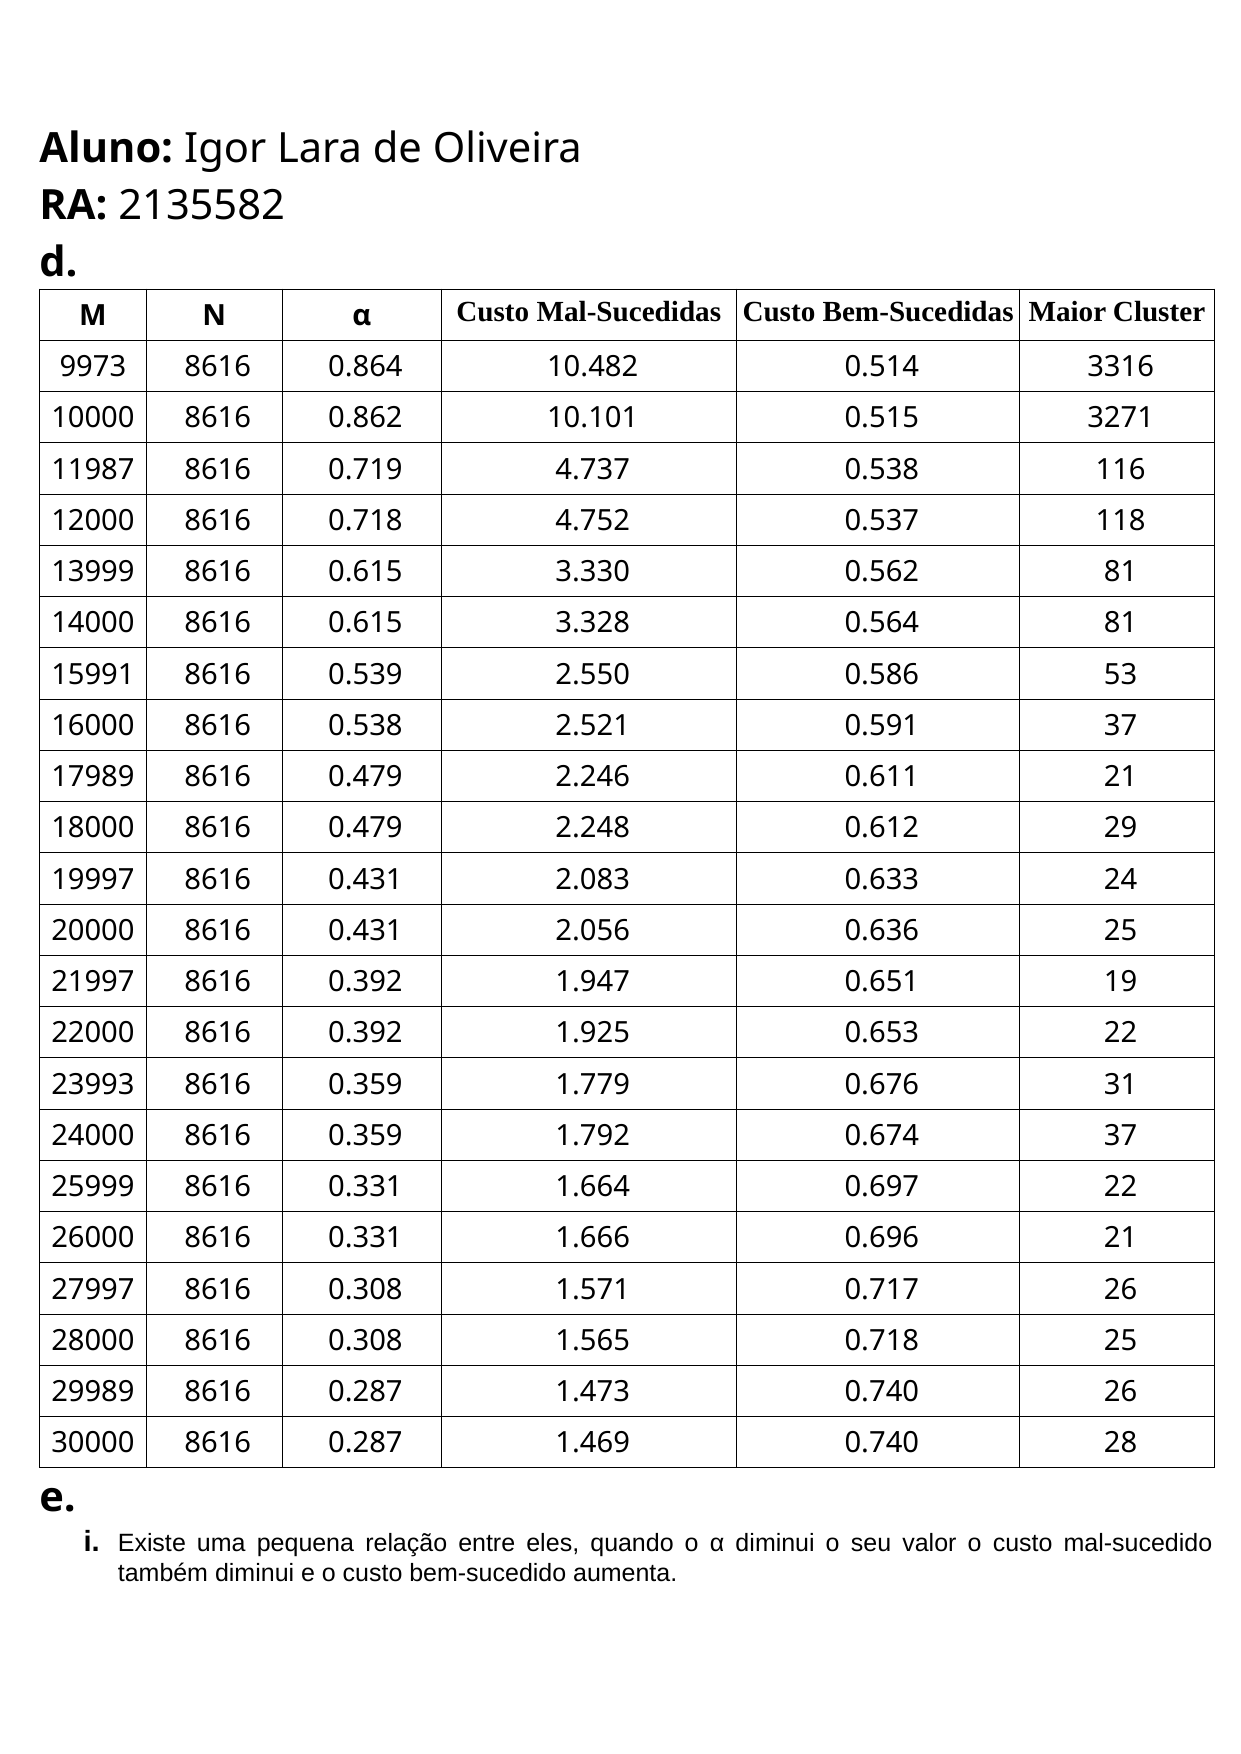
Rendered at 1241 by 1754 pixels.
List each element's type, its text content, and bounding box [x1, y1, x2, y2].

table_cell 116 [1020, 443, 1214, 493]
table_cell 4.737 [442, 443, 736, 493]
table_cell 10000 [40, 392, 146, 442]
table_cell 2.083 [442, 853, 736, 903]
table_cell 17989 [40, 751, 146, 801]
table_cell 0.697 [737, 1161, 1019, 1211]
table_cell 3271 [1020, 392, 1214, 442]
table_cell 27997 [40, 1263, 146, 1313]
text Aluno: Igor Lara de Oliveira [39, 118, 1214, 175]
table_cell 13999 [40, 546, 146, 596]
table_cell 8616 [147, 648, 282, 698]
text RA: 2135582 [39, 175, 1214, 232]
table_cell 8616 [147, 1161, 282, 1211]
table_cell 8616 [147, 905, 282, 955]
table_cell 16000 [40, 700, 146, 750]
table_cell 0.392 [283, 1007, 441, 1057]
table_cell 81 [1020, 546, 1214, 596]
table_cell 0.586 [737, 648, 1019, 698]
table_cell 31 [1020, 1058, 1214, 1108]
table_cell 22000 [40, 1007, 146, 1057]
table_cell 8616 [147, 597, 282, 647]
table_cell 15991 [40, 648, 146, 698]
table_cell 0.862 [283, 392, 441, 442]
table_cell 0.864 [283, 341, 441, 391]
table_cell 8616 [147, 495, 282, 545]
table_cell 0.718 [283, 495, 441, 545]
table_cell 8616 [147, 1007, 282, 1057]
text d. [39, 232, 1214, 288]
table_cell 8616 [147, 1263, 282, 1313]
table_cell 8616 [147, 1058, 282, 1108]
table_cell 10.101 [442, 392, 736, 442]
table_header Maior Cluster [1020, 290, 1214, 340]
table_cell 21 [1020, 751, 1214, 801]
table_cell 3316 [1020, 341, 1214, 391]
table_cell 8616 [147, 546, 282, 596]
table_cell 1.666 [442, 1212, 736, 1262]
table_cell 2.550 [442, 648, 736, 698]
table_cell 9973 [40, 341, 146, 391]
table_cell 0.515 [737, 392, 1019, 442]
table_cell 1.792 [442, 1110, 736, 1160]
table_cell 0.359 [283, 1110, 441, 1160]
table_cell 1.469 [442, 1417, 736, 1467]
table_cell 0.562 [737, 546, 1019, 596]
table_cell 1.565 [442, 1315, 736, 1365]
table_cell 0.331 [283, 1212, 441, 1262]
table_cell 25 [1020, 1315, 1214, 1365]
table_cell 1.664 [442, 1161, 736, 1211]
table_cell 8616 [147, 1366, 282, 1416]
table_cell 11987 [40, 443, 146, 493]
table_cell 0.612 [737, 802, 1019, 852]
table_header Custo Bem-Sucedidas [737, 290, 1019, 340]
table_cell 81 [1020, 597, 1214, 647]
table_cell 25 [1020, 905, 1214, 955]
table_cell 19 [1020, 956, 1214, 1006]
table_cell 0.287 [283, 1366, 441, 1416]
table_cell 0.740 [737, 1417, 1019, 1467]
table_cell 0.538 [283, 700, 441, 750]
table_cell 21 [1020, 1212, 1214, 1262]
table_cell 0.611 [737, 751, 1019, 801]
table_cell 28 [1020, 1417, 1214, 1467]
table_cell 0.514 [737, 341, 1019, 391]
table_cell 0.676 [737, 1058, 1019, 1108]
table_cell 20000 [40, 905, 146, 955]
table_cell 0.718 [737, 1315, 1019, 1365]
table_cell 22 [1020, 1007, 1214, 1057]
table_cell 0.633 [737, 853, 1019, 903]
table_cell 0.431 [283, 905, 441, 955]
table_cell 8616 [147, 700, 282, 750]
table_cell 0.479 [283, 802, 441, 852]
table_cell 0.431 [283, 853, 441, 903]
table_cell 1.779 [442, 1058, 736, 1108]
table_header α [283, 290, 441, 340]
table_cell 0.538 [737, 443, 1019, 493]
text e. [39, 1468, 1214, 1524]
table_cell 3.328 [442, 597, 736, 647]
table_cell 0.564 [737, 597, 1019, 647]
table_cell 26000 [40, 1212, 146, 1262]
table_cell 0.392 [283, 956, 441, 1006]
table_cell 22 [1020, 1161, 1214, 1211]
table_cell 0.717 [737, 1263, 1019, 1313]
table_cell 28000 [40, 1315, 146, 1365]
table_cell 25999 [40, 1161, 146, 1211]
table_cell 8616 [147, 1315, 282, 1365]
table_cell 0.537 [737, 495, 1019, 545]
table_cell 0.308 [283, 1263, 441, 1313]
table_cell 0.615 [283, 546, 441, 596]
table_cell 0.331 [283, 1161, 441, 1211]
table_header M [40, 290, 146, 340]
list Existe uma pequena relação entre eles, quando o α diminui o seu valor o custo mal-sucedido também diminui e o custo bem-sucedido aumenta. [99, 1524, 1214, 1586]
table_cell 8616 [147, 956, 282, 1006]
table_cell 18000 [40, 802, 146, 852]
table_cell 21997 [40, 956, 146, 1006]
table_cell 29 [1020, 802, 1214, 852]
table_cell 1.473 [442, 1366, 736, 1416]
table_cell 53 [1020, 648, 1214, 698]
table_cell 8616 [147, 1110, 282, 1160]
table_cell 118 [1020, 495, 1214, 545]
table_cell 2.248 [442, 802, 736, 852]
table_cell 1.571 [442, 1263, 736, 1313]
table_cell 8616 [147, 341, 282, 391]
table_cell 8616 [147, 1417, 282, 1467]
table_cell 26 [1020, 1366, 1214, 1416]
table_cell 26 [1020, 1263, 1214, 1313]
table_cell 37 [1020, 1110, 1214, 1160]
table_cell 0.287 [283, 1417, 441, 1467]
table_cell 8616 [147, 802, 282, 852]
table_cell 2.521 [442, 700, 736, 750]
table_cell 24000 [40, 1110, 146, 1160]
table_cell 23993 [40, 1058, 146, 1108]
table_cell 8616 [147, 853, 282, 903]
table_cell 8616 [147, 392, 282, 442]
table_cell 1.947 [442, 956, 736, 1006]
table_cell 24 [1020, 853, 1214, 903]
table_cell 19997 [40, 853, 146, 903]
table_cell 0.479 [283, 751, 441, 801]
table_cell 0.696 [737, 1212, 1019, 1262]
table_header Custo Mal-Sucedidas [442, 290, 736, 340]
table_cell 1.925 [442, 1007, 736, 1057]
table_cell 3.330 [442, 546, 736, 596]
table_cell 0.615 [283, 597, 441, 647]
table_cell 0.539 [283, 648, 441, 698]
table_cell 29989 [40, 1366, 146, 1416]
table_cell 0.740 [737, 1366, 1019, 1416]
table_cell 8616 [147, 443, 282, 493]
table_cell 30000 [40, 1417, 146, 1467]
table_cell 0.308 [283, 1315, 441, 1365]
table_cell 14000 [40, 597, 146, 647]
table_cell 2.246 [442, 751, 736, 801]
table_cell 4.752 [442, 495, 736, 545]
table_cell 0.719 [283, 443, 441, 493]
table_cell 8616 [147, 751, 282, 801]
table_cell 8616 [147, 1212, 282, 1262]
table_cell 0.674 [737, 1110, 1019, 1160]
table_cell 0.651 [737, 956, 1019, 1006]
table_cell 12000 [40, 495, 146, 545]
table_cell 10.482 [442, 341, 736, 391]
table_cell 37 [1020, 700, 1214, 750]
table_header N [147, 290, 282, 340]
table_cell 0.591 [737, 700, 1019, 750]
table_cell 0.653 [737, 1007, 1019, 1057]
table_cell 0.359 [283, 1058, 441, 1108]
table_cell 0.636 [737, 905, 1019, 955]
table_cell 2.056 [442, 905, 736, 955]
